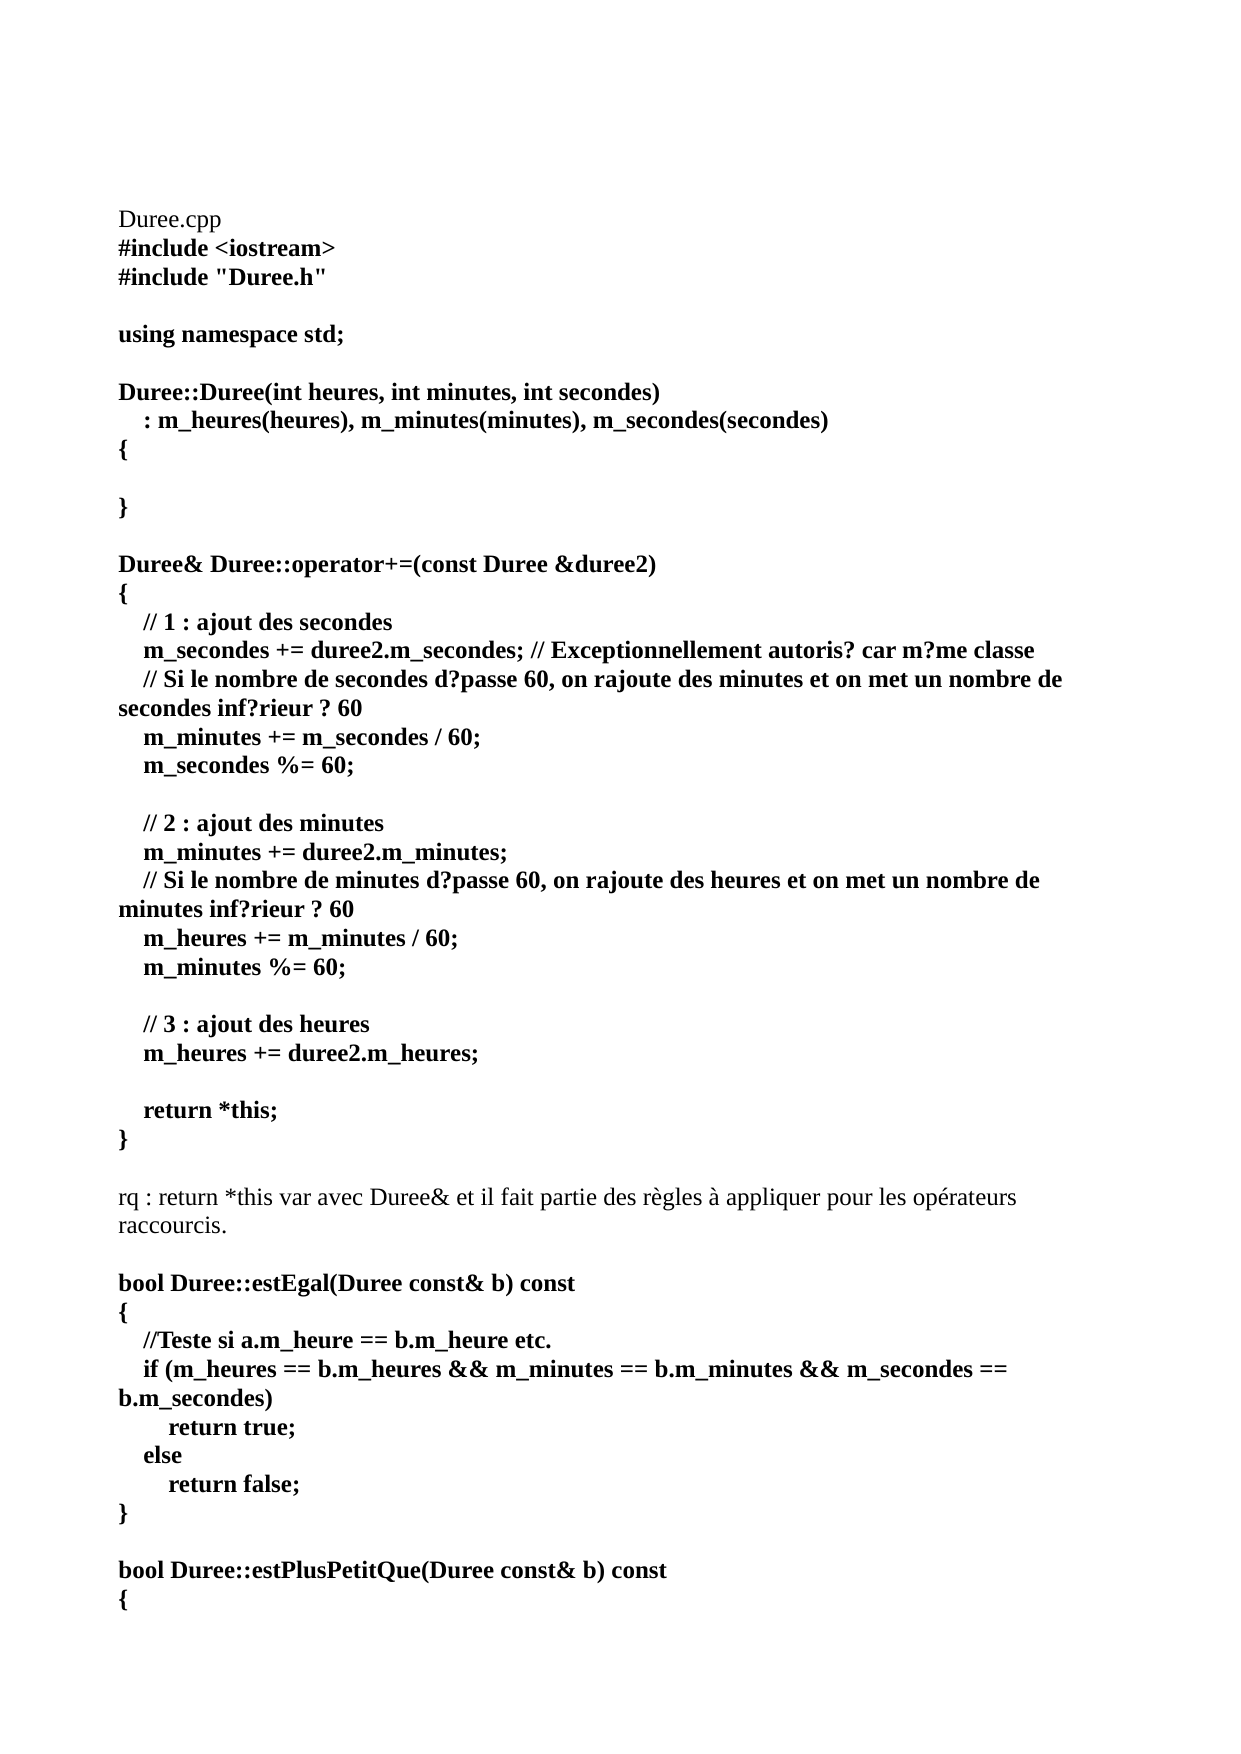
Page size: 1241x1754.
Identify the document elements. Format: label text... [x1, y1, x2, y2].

text { [118, 434, 1122, 463]
text if (m_heures == b.m_heures && m_minutes == b.m_minutes && m_secondes == b.m_secondes) [118, 1354, 1122, 1412]
text : m_heures(heures), m_minutes(minutes), m_secondes(secondes) [118, 406, 1122, 434]
text m_minutes += duree2.m_minutes; [118, 837, 1122, 866]
text m_secondes += duree2.m_secondes; // Exceptionnellement autoris? car m?me classe [118, 636, 1122, 664]
text Duree.cpp [118, 204, 1122, 233]
text { [118, 1297, 1122, 1326]
text else [118, 1441, 1122, 1469]
text { [118, 578, 1122, 607]
text // Si le nombre de secondes d?passe 60, on rajoute des minutes et on met un nombre de secondes inf?rieur ? 60 [118, 664, 1122, 722]
text Duree& Duree::operator+=(const Duree &duree2) [118, 549, 1122, 578]
text #include <iostream> [118, 233, 1122, 262]
text // 2 : ajout des minutes [118, 808, 1122, 837]
text return true; [118, 1412, 1122, 1441]
text } [118, 1124, 1122, 1153]
text // 1 : ajout des secondes [118, 607, 1122, 636]
text using namespace std; [118, 319, 1122, 348]
text m_minutes %= 60; [118, 952, 1122, 981]
text return *this; [118, 1096, 1122, 1124]
text return false; [118, 1469, 1122, 1498]
text } [118, 1498, 1122, 1527]
text } [118, 492, 1122, 521]
text { [118, 1584, 1122, 1613]
text m_heures += m_minutes / 60; [118, 923, 1122, 952]
text // 3 : ajout des heures [118, 1009, 1122, 1038]
text m_secondes %= 60; [118, 751, 1122, 779]
text rq : return *this var avec Duree& et il fait partie des règles à appliquer pour les opérateurs raccourcis. [118, 1182, 1122, 1239]
text m_minutes += m_secondes / 60; [118, 722, 1122, 751]
text #include "Duree.h" [118, 262, 1122, 291]
text bool Duree::estPlusPetitQue(Duree const& b) const [118, 1556, 1122, 1584]
text m_heures += duree2.m_heures; [118, 1038, 1122, 1067]
text bool Duree::estEgal(Duree const& b) const [118, 1268, 1122, 1297]
text //Teste si a.m_heure == b.m_heure etc. [118, 1326, 1122, 1354]
text // Si le nombre de minutes d?passe 60, on rajoute des heures et on met un nombre de minutes inf?rieur ? 60 [118, 866, 1122, 923]
text Duree::Duree(int heures, int minutes, int secondes) [118, 377, 1122, 406]
